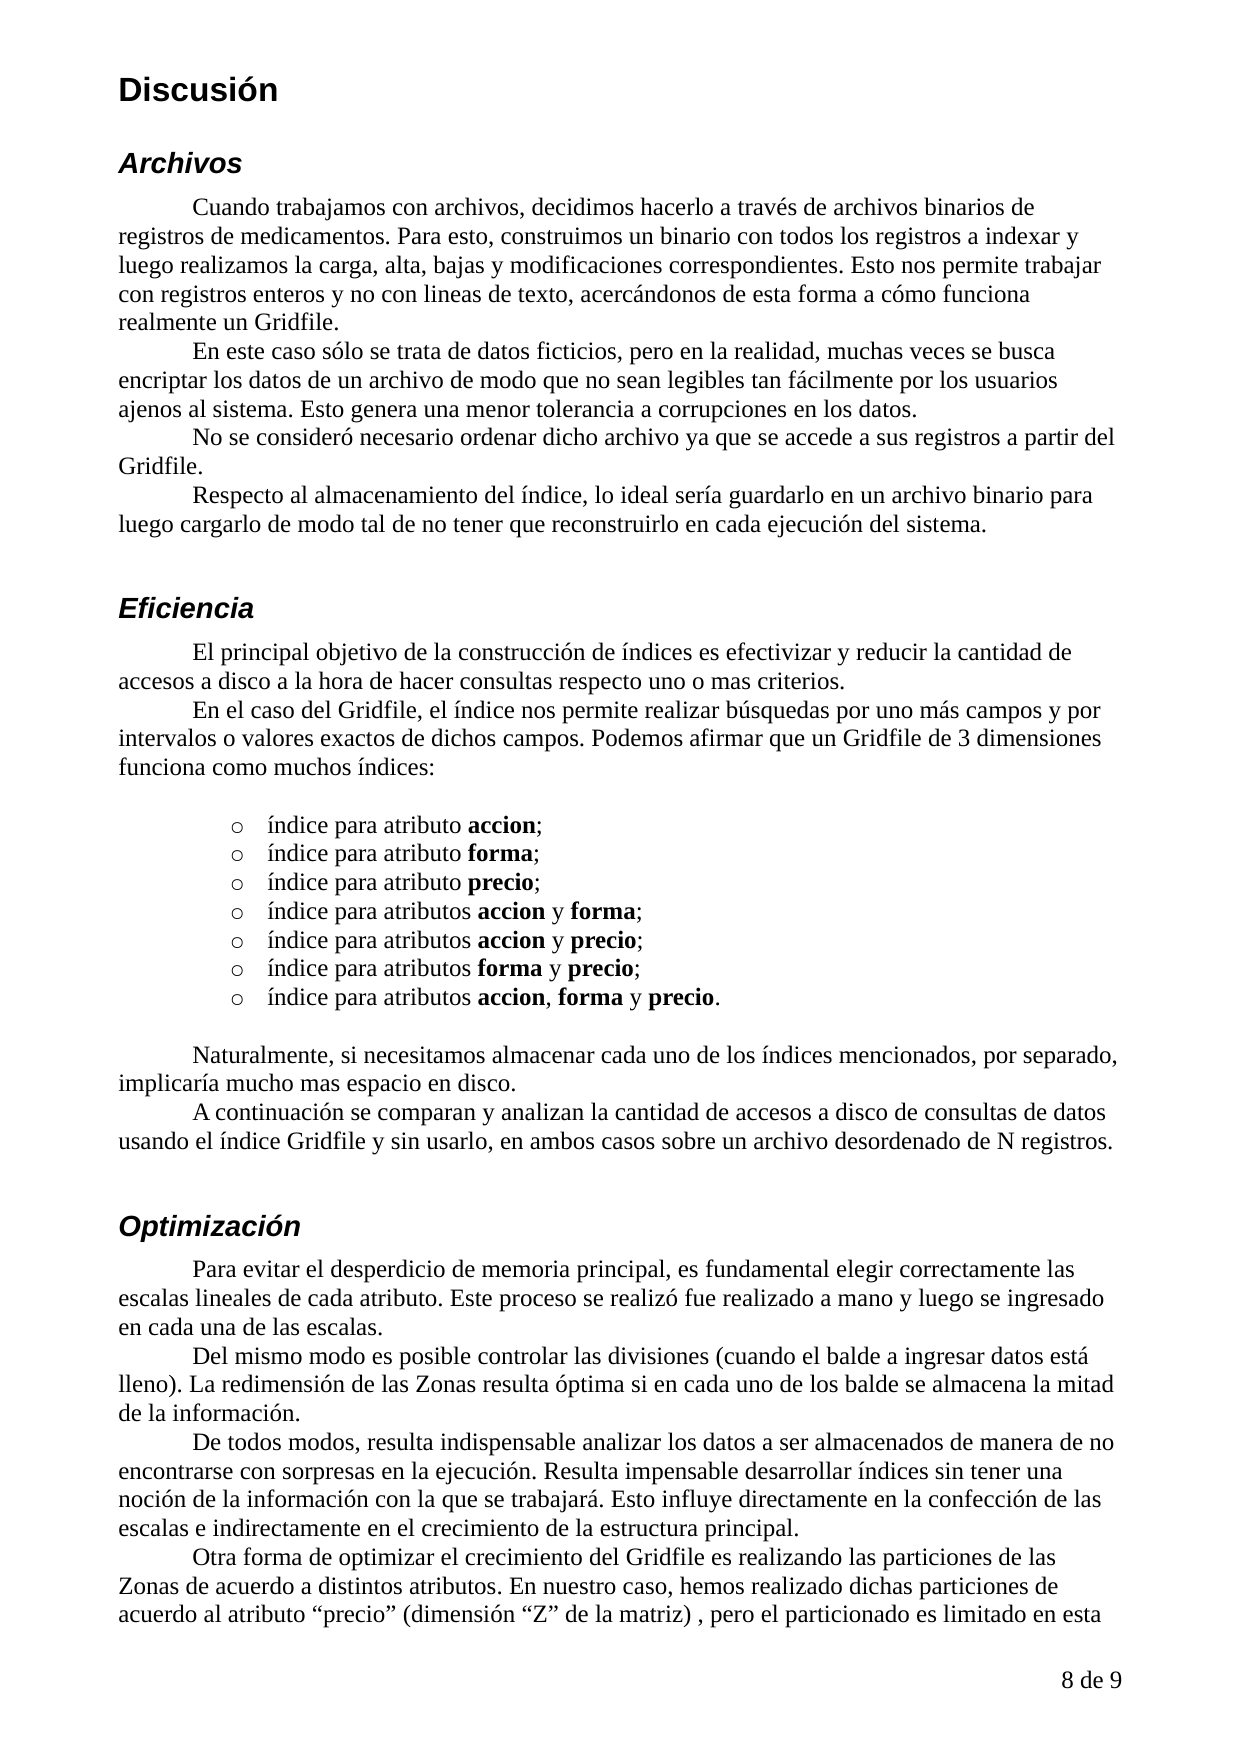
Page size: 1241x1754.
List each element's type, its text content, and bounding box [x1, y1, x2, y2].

subtitle Optimización [118, 1208, 1122, 1242]
list índice para atributos accion y forma; [229, 896, 1122, 925]
text En este caso sólo se trata de datos ficticios, pero en la realidad, muchas veces se busca encriptar los datos de un archivo de modo que no sean legibles tan fácilmente por los usuarios ajenos al sistema. Esto genera una menor tolerancia a corrupciones en los datos. [118, 336, 1122, 422]
text Del mismo modo es posible controlar las divisiones (cuando el balde a ingresar datos está lleno). La redimensión de las Zonas resulta óptima si en cada uno de los balde se almacena la mitad de la información. [118, 1341, 1122, 1427]
text Cuando trabajamos con archivos, decidimos hacerlo a través de archivos binarios de registros de medicamentos. Para esto, construimos un binario con todos los registros a indexar y luego realizamos la carga, alta, bajas y modificaciones correspondientes. Esto nos permite trabajar con registros enteros y no con lineas de texto, acercándonos de esta forma a cómo funciona realmente un Gridfile. [118, 192, 1122, 336]
list índice para atributo accion; [229, 810, 1122, 838]
subtitle Archivos [118, 146, 1122, 180]
list índice para atributos accion, forma y precio. [229, 982, 1122, 1011]
text A continuación se comparan y analizan la cantidad de accesos a disco de consultas de datos usando el índice Gridfile y sin usarlo, en ambos casos sobre un archivo desordenado de N registros. [118, 1097, 1122, 1155]
text De todos modos, resulta indispensable analizar los datos a ser almacenados de manera de no encontrarse con sorpresas en la ejecución. Resulta impensable desarrollar índices sin tener una noción de la información con la que se trabajará. Esto influye directamente en la confección de las escalas e indirectamente en el crecimiento de la estructura principal. [118, 1427, 1122, 1542]
subtitle Eficiencia [118, 591, 1122, 625]
list índice para atributos forma y precio; [229, 953, 1122, 982]
text Para evitar el desperdicio de memoria principal, es fundamental elegir correctamente las escalas lineales de cada atributo. Este proceso se realizó fue realizado a mano y luego se ingresado en cada una de las escalas. [118, 1254, 1122, 1341]
text Naturalmente, si necesitamos almacenar cada uno de los índices mencionados, por separado, implicaría mucho mas espacio en disco. [118, 1040, 1122, 1097]
list índice para atributo forma; [229, 838, 1122, 867]
text El principal objetivo de la construcción de índices es efectivizar y reducir la cantidad de accesos a disco a la hora de hacer consultas respecto uno o mas criterios. [118, 637, 1122, 695]
text En el caso del Gridfile, el índice nos permite realizar búsquedas por uno más campos y por intervalos o valores exactos de dichos campos. Podemos afirmar que un Gridfile de 3 dimensiones funciona como muchos índices: [118, 695, 1122, 781]
list índice para atributo precio; [229, 867, 1122, 896]
subtitle Discusión [118, 70, 1122, 109]
text No se consideró necesario ordenar dicho archivo ya que se accede a sus registros a partir del Gridfile. [118, 422, 1122, 480]
text Otra forma de optimizar el crecimiento del Gridfile es realizando las particiones de las Zonas de acuerdo a distintos atributos. En nuestro caso, hemos realizado dichas particiones de acuerdo al atributo “precio” (dimensión “Z” de la matriz) , pero el particionado es limitado en esta [118, 1542, 1122, 1628]
text Respecto al almacenamiento del índice, lo ideal sería guardarlo en un archivo binario para luego cargarlo de modo tal de no tener que reconstruirlo en cada ejecución del sistema. [118, 480, 1122, 537]
list índice para atributos accion y precio; [229, 925, 1122, 953]
